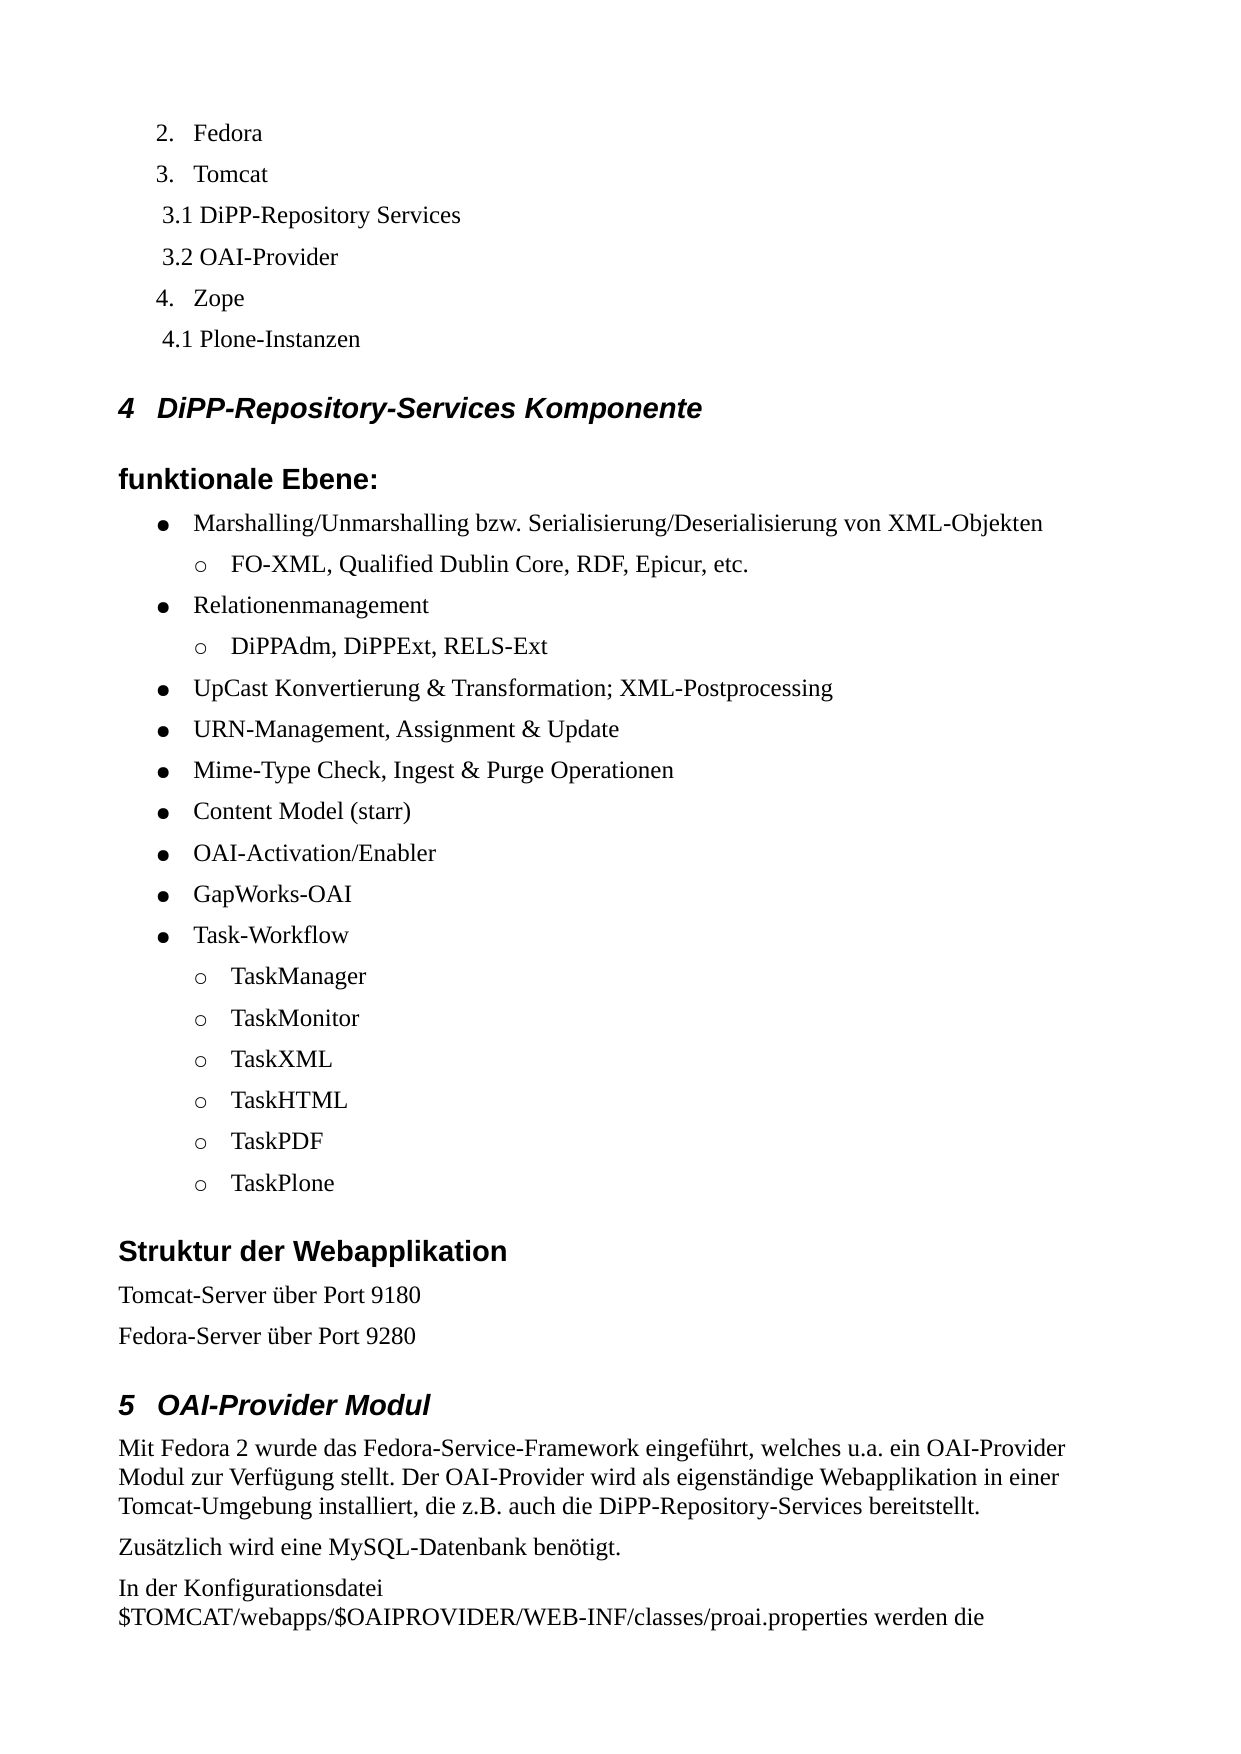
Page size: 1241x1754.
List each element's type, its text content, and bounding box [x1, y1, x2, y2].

subtitle Struktur der Webapplikation [118, 1234, 1122, 1267]
list DiPP-Repository Services [162, 201, 1122, 229]
list TaskXML [193, 1044, 1122, 1073]
text Zusätzlich wird eine MySQL-Datenbank benötigt. [118, 1532, 1122, 1561]
list OAI-Activation/Enabler [156, 838, 1122, 866]
subtitle OAI-Provider Modul [118, 1387, 1122, 1421]
list UpCast Konvertierung & Transformation; XML-Postprocessing [156, 673, 1122, 701]
list Zope [156, 283, 1122, 312]
text Fedora-Server über Port 9280 [118, 1321, 1122, 1350]
list URN-Management, Assignment & Update [156, 714, 1122, 743]
text Tomcat-Server über Port 9180 [118, 1280, 1122, 1309]
list GapWorks-OAI [156, 879, 1122, 908]
subtitle DiPP-Repository-Services Komponente [118, 391, 1122, 424]
list Marshalling/Unmarshalling bzw. Serialisierung/Deserialisierung von XML-Objekten [156, 508, 1122, 536]
list Plone-Instanzen [162, 324, 1122, 353]
text Mit Fedora 2 wurde das Fedora-Service-Framework eingeführt, welches u.a. ein OAI-Provider Modul zur Verfügung stellt. Der OAI-Provider wird als eigenständige Webapplikation in einer Tomcat-Umgebung installiert, die z.B. auch die DiPP-Repository-Services bereitstellt. [118, 1433, 1122, 1520]
list Tomcat [156, 159, 1122, 188]
list TaskManager [193, 961, 1122, 990]
subtitle funktionale Ebene: [118, 462, 1122, 495]
list TaskMonitor [193, 1003, 1122, 1031]
list OAI-Provider [162, 242, 1122, 271]
list Fedora [156, 118, 1122, 147]
list DiPPAdm, DiPPExt, RELS-Ext [193, 631, 1122, 660]
text In der Konfigurationsdatei $TOMCAT/webapps/$OAIPROVIDER/WEB-INF/classes/proai.properties werden die [118, 1573, 1122, 1631]
list Mime-Type Check, Ingest & Purge Operationen [156, 755, 1122, 784]
list FO-XML, Qualified Dublin Core, RDF, Epicur, etc. [193, 549, 1122, 578]
list TaskPDF [193, 1126, 1122, 1155]
list Task-Workflow [156, 920, 1122, 949]
list TaskPlone [193, 1168, 1122, 1196]
list Relationenmanagement [156, 590, 1122, 619]
list TaskHTML [193, 1085, 1122, 1114]
list Content Model (starr) [156, 796, 1122, 825]
